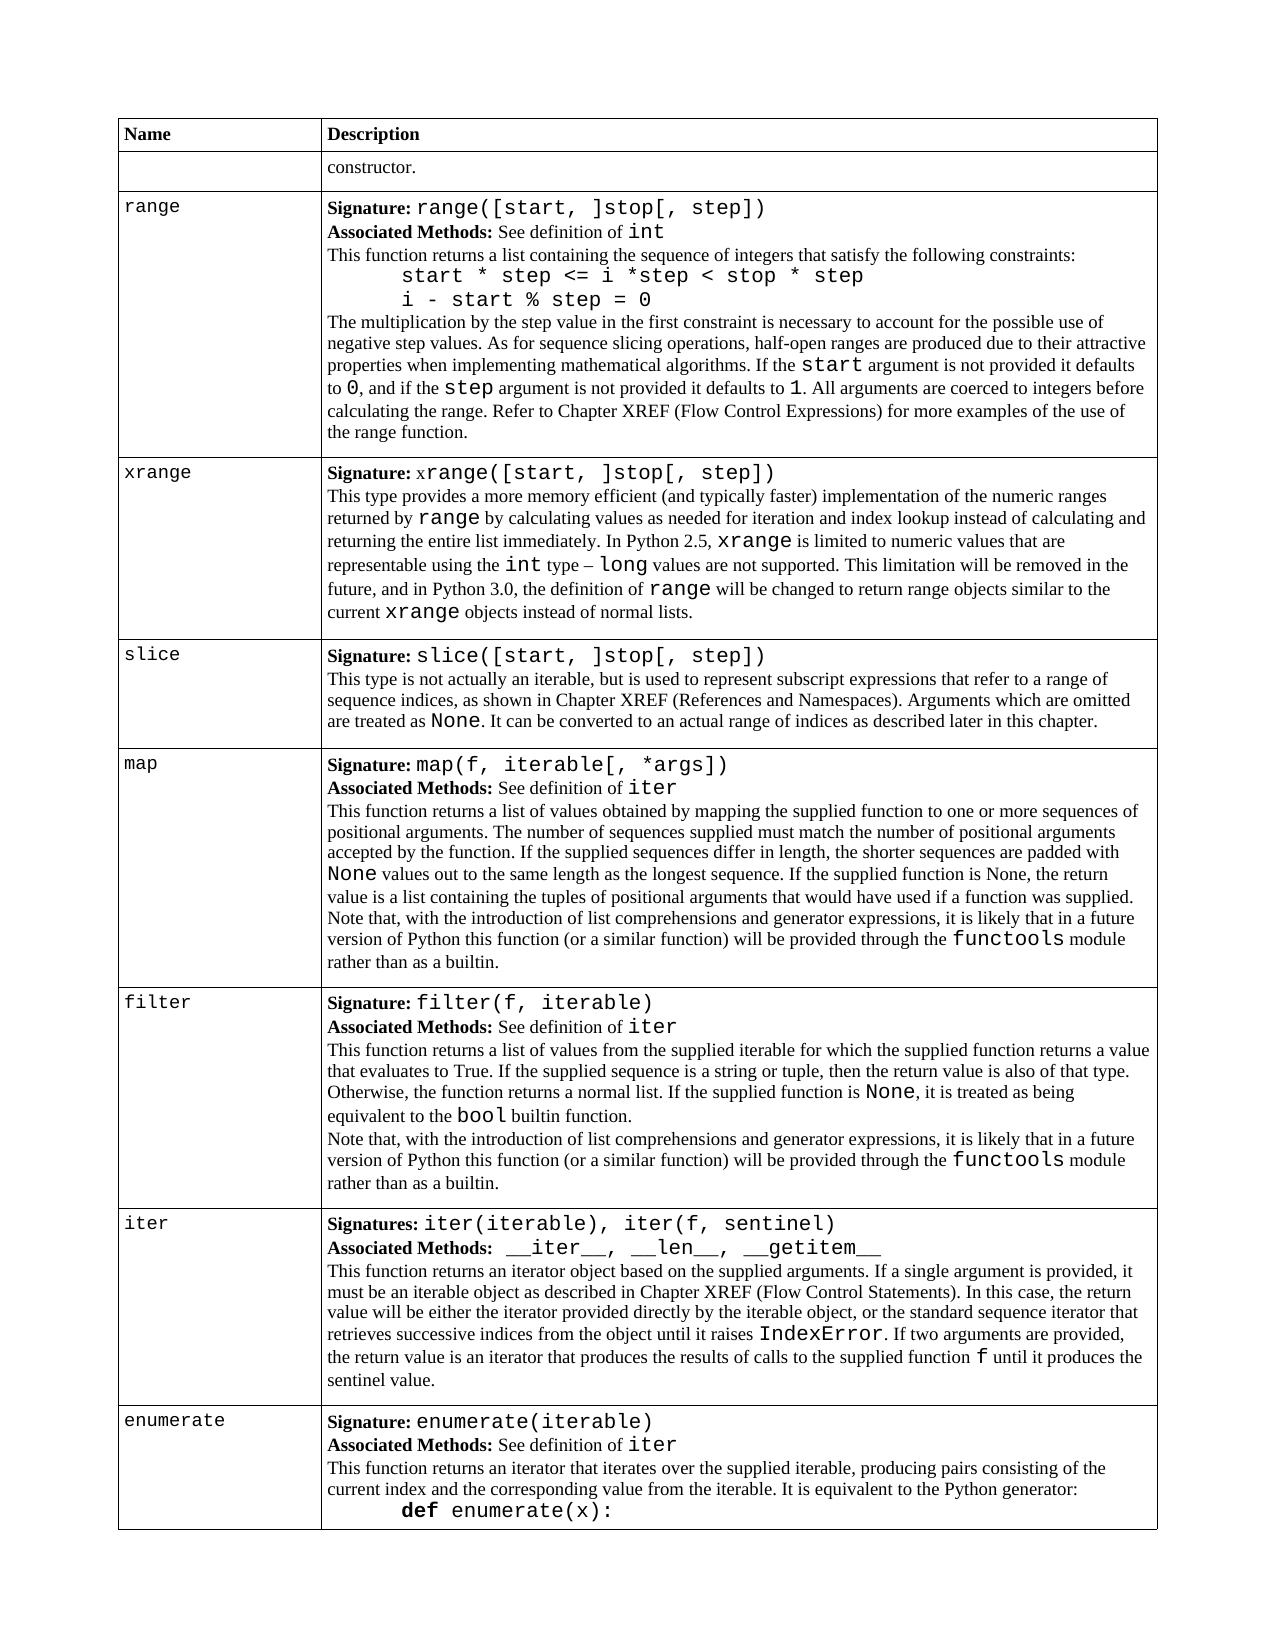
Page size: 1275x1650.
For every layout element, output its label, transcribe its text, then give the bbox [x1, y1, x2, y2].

table_cell constructor. [322, 152, 1157, 191]
table_cell filter [119, 988, 321, 1208]
table_cell Signatures: iter(iterable), iter(f, sentinel) Associated Methods: __iter__, __len__, __getitem__ This function returns an iterator object based on the supplied arguments. If a single argument is provided, it must be an iterable object as described in Chapter XREF (Flow Control Statements). In this case, the return value will be either the iterator provided directly by the iterable object, or the standard sequence iterator that retrieves successive indices from the object until it raises IndexError. If two arguments are provided, the return value is an iterator that produces the results of calls to the supplied function f until it produces the sentinel value. [322, 1209, 1157, 1405]
table_header Name [119, 119, 321, 151]
table_cell iter [119, 1209, 321, 1405]
table_cell Signature: range([start, ]stop[, step]) Associated Methods: See definition of int This function returns a list containing the sequence of integers that satisfy the following constraints: start * step <= i *step < stop * step i - start % step = 0 The multiplication by the step value in the first constraint is necessary to account for the possible use of negative step values. As for sequence slicing operations, half-open ranges are produced due to their attractive properties when implementing mathematical algorithms. If the start argument is not provided it defaults to 0, and if the step argument is not provided it defaults to 1. All arguments are coerced to integers before calculating the range. Refer to Chapter XREF (Flow Control Expressions) for more examples of the use of the range function. [322, 192, 1157, 457]
table_cell range [119, 192, 321, 457]
table_header Description [322, 119, 1157, 151]
table_cell Signature: slice([start, ]stop[, step]) This type is not actually an iterable, but is used to represent subscript expressions that refer to a range of sequence indices, as shown in Chapter XREF (References and Namespaces). Arguments which are omitted are treated as None. It can be converted to an actual range of indices as described later in this chapter. [322, 640, 1157, 748]
table_cell slice [119, 640, 321, 748]
table_cell [119, 152, 321, 191]
table_cell xrange [119, 458, 321, 639]
table_cell Signature: map(f, iterable[, *args]) Associated Methods: See definition of iter This function returns a list of values obtained by mapping the supplied function to one or more sequences of positional arguments. The number of sequences supplied must match the number of positional arguments accepted by the function. If the supplied sequences differ in length, the shorter sequences are padded with None values out to the same length as the longest sequence. If the supplied function is None, the return value is a list containing the tuples of positional arguments that would have used if a function was supplied. Note that, with the introduction of list comprehensions and generator expressions, it is likely that in a future version of Python this function (or a similar function) will be provided through the functools module rather than as a builtin. [322, 749, 1157, 987]
table_cell map [119, 749, 321, 987]
table_cell Signature: enumerate(iterable) Associated Methods: See definition of iter This function returns an iterator that iterates over the supplied iterable, producing pairs consisting of the current index and the corresponding value from the iterable. It is equivalent to the Python generator: def enumerate(x): [322, 1406, 1157, 1529]
table_cell Signature: filter(f, iterable) Associated Methods: See definition of iter This function returns a list of values from the supplied iterable for which the supplied function returns a value that evaluates to True. If the supplied sequence is a string or tuple, then the return value is also of that type. Otherwise, the function returns a normal list. If the supplied function is None, it is treated as being equivalent to the bool builtin function. Note that, with the introduction of list comprehensions and generator expressions, it is likely that in a future version of Python this function (or a similar function) will be provided through the functools module rather than as a builtin. [322, 988, 1157, 1208]
table_cell enumerate [119, 1406, 321, 1529]
table_cell Signature: xrange([start, ]stop[, step]) This type provides a more memory efficient (and typically faster) implementation of the numeric ranges returned by range by calculating values as needed for iteration and index lookup instead of calculating and returning the entire list immediately. In Python 2.5, xrange is limited to numeric values that are representable using the int type – long values are not supported. This limitation will be removed in the future, and in Python 3.0, the definition of range will be changed to return range objects similar to the current xrange objects instead of normal lists. [322, 458, 1157, 639]
